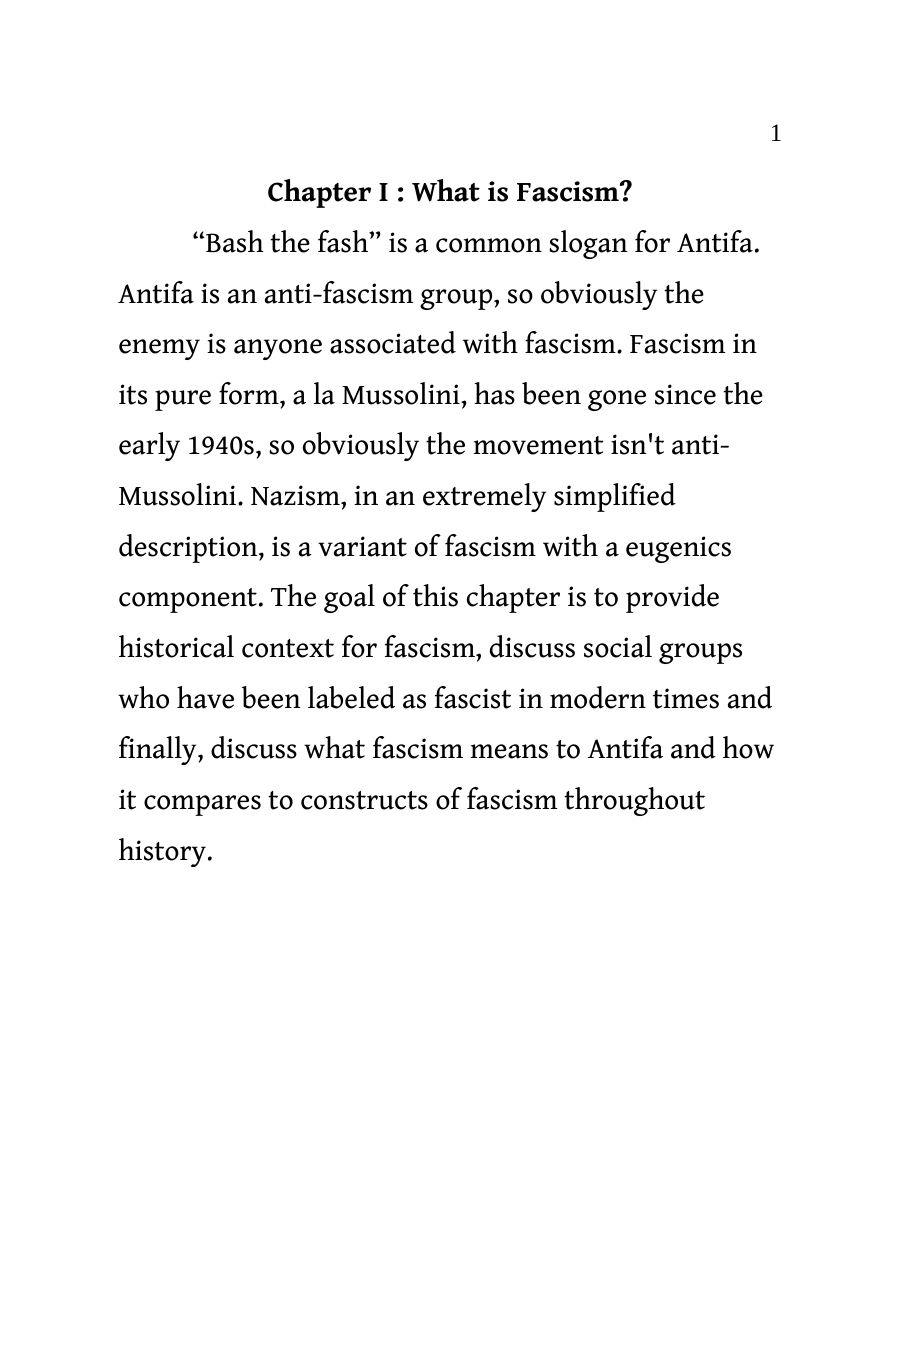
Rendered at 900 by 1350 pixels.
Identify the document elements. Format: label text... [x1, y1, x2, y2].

text “Bash the fash” is a common slogan for Antifa. Antifa is an anti-fascism group, so obviously the enemy is anyone associated with fascism. Fascism in its pure form, a la Mussolini, has been gone since the early 1940s, so obviously the movement isn't anti-Mussolini. Nazism, in an extremely simplified description, is a variant of fascism with a eugenics component. The goal of this chapter is to provide historical context for fascism, discuss social groups who have been labeled as fascist in modern times and finally, discuss what fascism means to Antifa and how it compares to constructs of fascism throughout history. [118, 227, 782, 868]
text Chapter I : What is Fascism? [118, 176, 782, 210]
